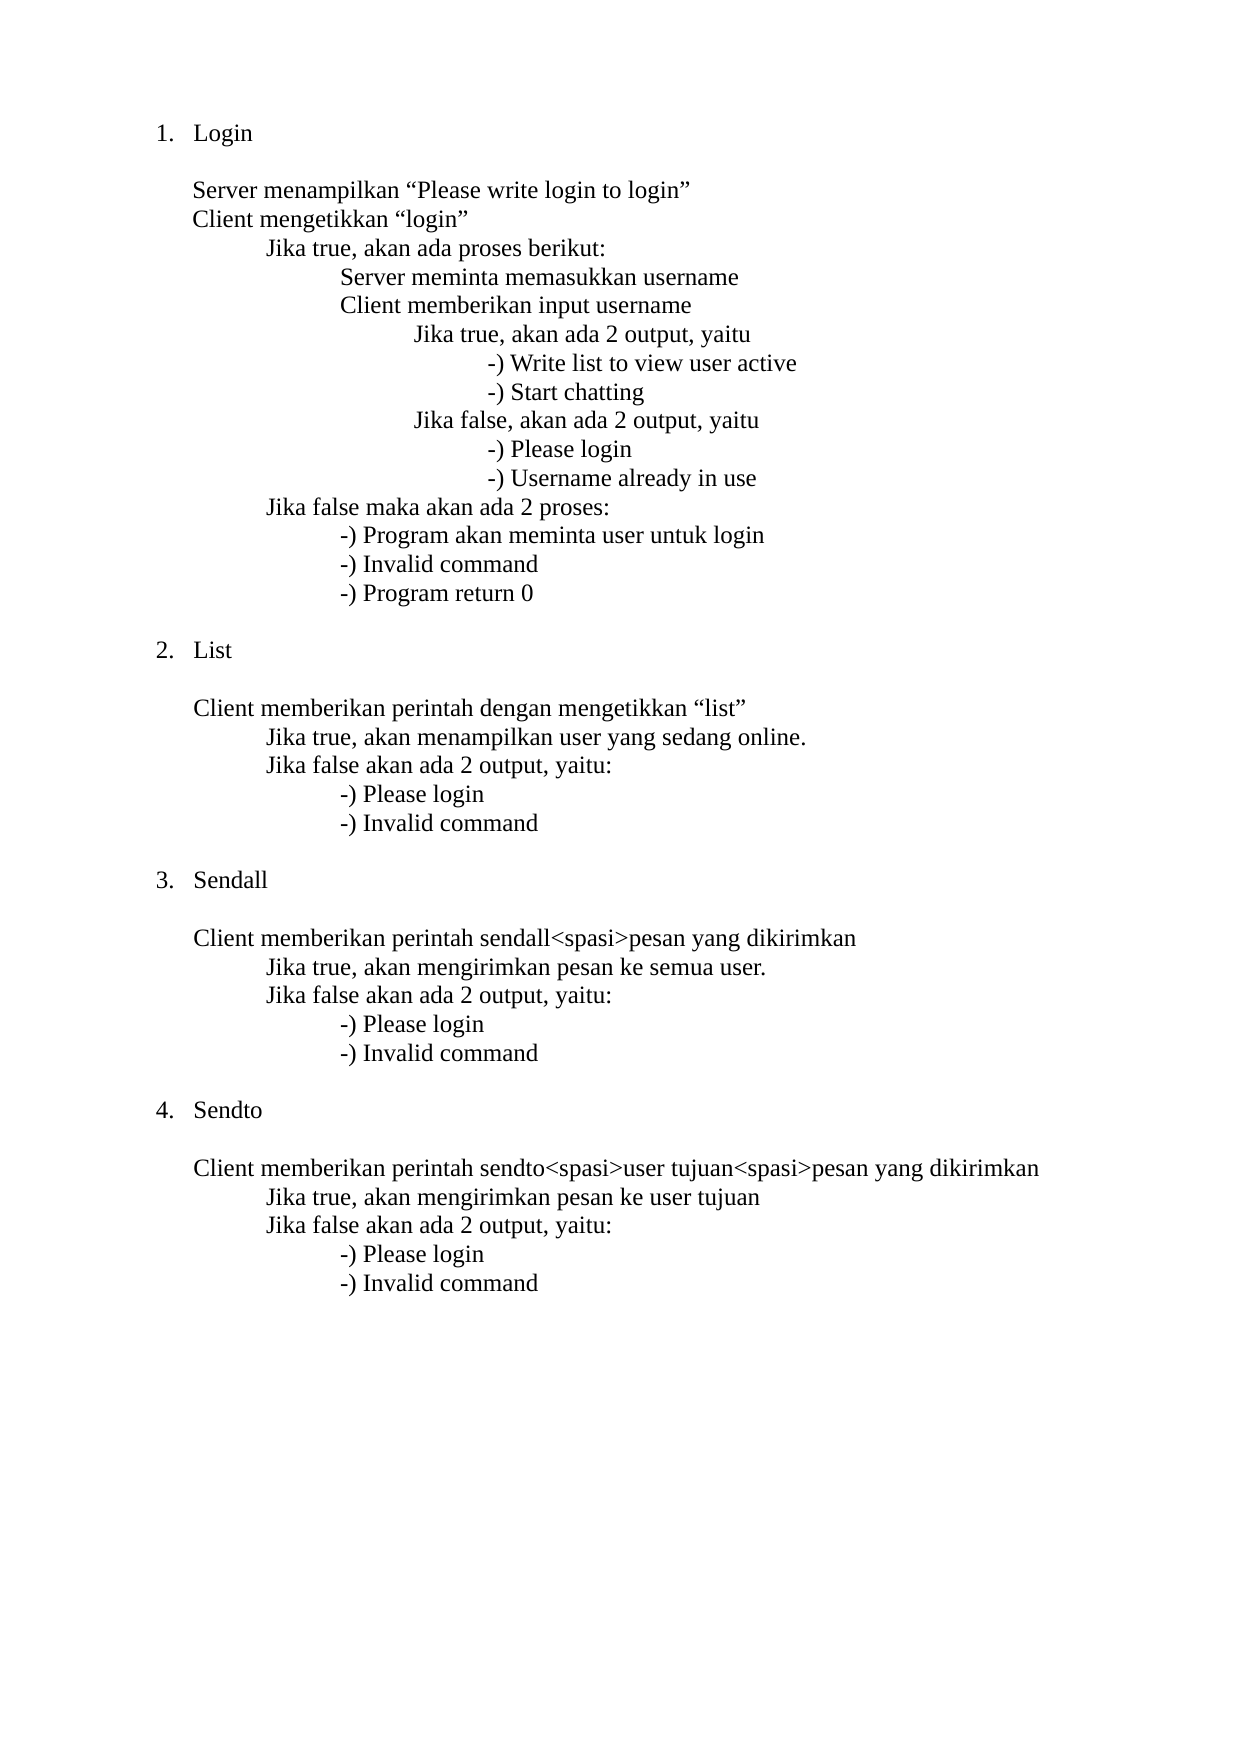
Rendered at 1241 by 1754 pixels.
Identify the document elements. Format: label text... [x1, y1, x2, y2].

text Client memberikan perintah sendall<spasi>pesan yang dikirimkan [118, 923, 1122, 952]
list 4. Sendto [156, 1096, 1122, 1124]
text -) Invalid command [118, 549, 1122, 578]
text -) Please login [118, 1009, 1122, 1038]
text Jika true, akan ada 2 output, yaitu [118, 319, 1122, 348]
text Client memberikan input username [118, 291, 1122, 319]
text Client mengetikkan “login” [118, 204, 1122, 233]
text Jika true, akan mengirimkan pesan ke semua user. [118, 952, 1122, 981]
text Server menampilkan “Please write login to login” [118, 176, 1122, 204]
text Client memberikan perintah dengan mengetikkan “list” [118, 693, 1122, 722]
text -) Program return 0 [118, 578, 1122, 607]
list 2. List [156, 636, 1122, 664]
text Jika false maka akan ada 2 proses: [118, 492, 1122, 521]
list 3. Sendall [156, 866, 1122, 894]
list Login [156, 118, 1122, 147]
text -) Invalid command [118, 1038, 1122, 1067]
text Jika false, akan ada 2 output, yaitu [118, 406, 1122, 434]
text Server meminta memasukkan username [118, 262, 1122, 291]
text Jika true, akan mengirimkan pesan ke user tujuan [118, 1182, 1122, 1211]
text -) Invalid command [118, 808, 1122, 837]
text Jika false akan ada 2 output, yaitu: [118, 1211, 1122, 1239]
text Jika true, akan menampilkan user yang sedang online. [118, 722, 1122, 751]
text -) Start chatting [118, 377, 1122, 406]
text -) Invalid command [118, 1268, 1122, 1297]
text -) Program akan meminta user untuk login [118, 521, 1122, 549]
text Jika false akan ada 2 output, yaitu: [118, 751, 1122, 779]
text -) Username already in use [118, 463, 1122, 492]
text -) Please login [118, 434, 1122, 463]
text -) Please login [118, 779, 1122, 808]
text Jika false akan ada 2 output, yaitu: [118, 981, 1122, 1009]
text Client memberikan perintah sendto<spasi>user tujuan<spasi>pesan yang dikirimkan [118, 1153, 1122, 1182]
text Jika true, akan ada proses berikut: [118, 233, 1122, 262]
text -) Write list to view user active [118, 348, 1122, 377]
text -) Please login [118, 1239, 1122, 1268]
